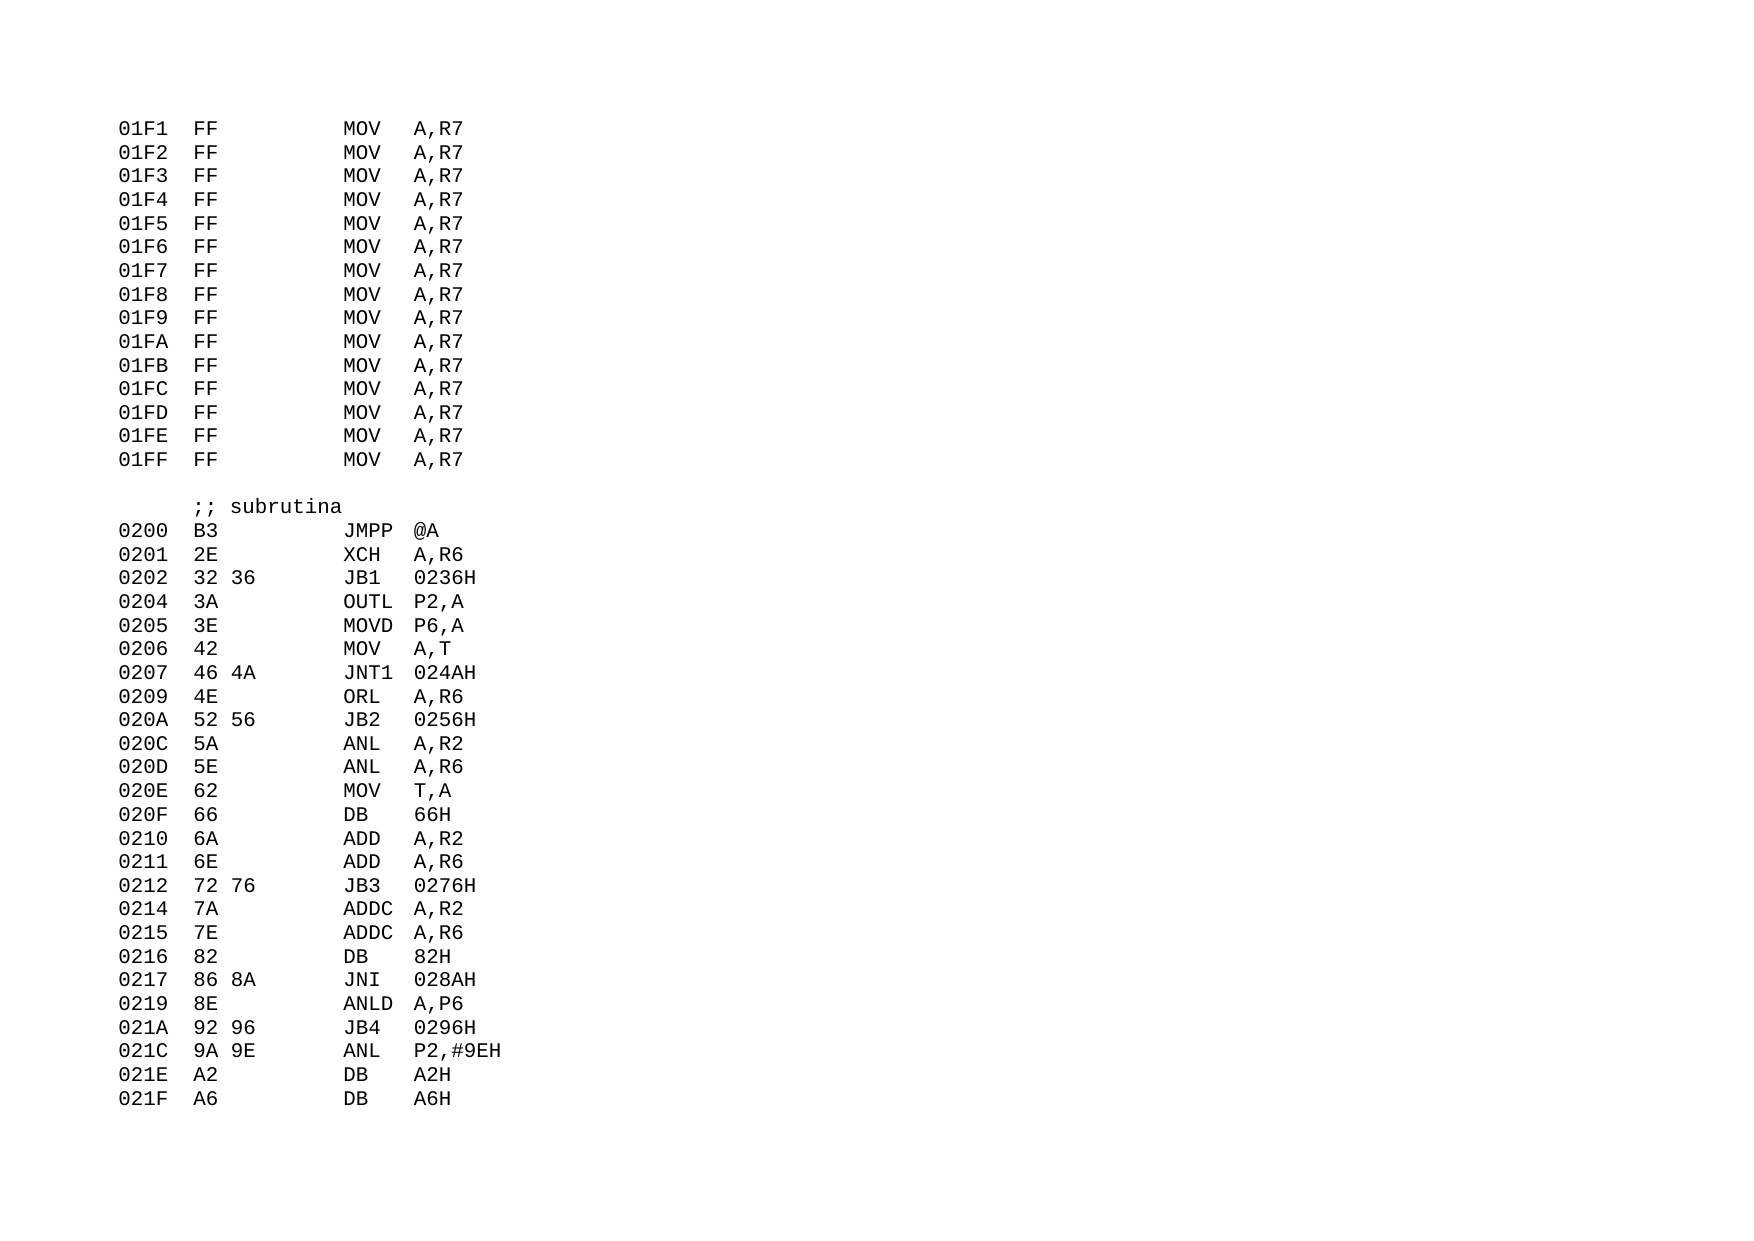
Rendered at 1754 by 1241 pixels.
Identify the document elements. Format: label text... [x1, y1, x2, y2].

text 020A 52 56 JB2 0256H [118, 709, 1636, 733]
text 01FE FF MOV A,R7 [118, 426, 1636, 449]
text 0209 4E ORL A,R6 [118, 686, 1636, 709]
text 0212 72 76 JB3 0276H [118, 875, 1636, 898]
text 0200 B3 JMPP @A [118, 520, 1636, 544]
text 0202 32 36 JB1 0236H [118, 567, 1636, 591]
text 0210 6A ADD A,R2 [118, 827, 1636, 851]
text 01FA FF MOV A,R7 [118, 331, 1636, 354]
text 0201 2E XCH A,R6 [118, 544, 1636, 567]
text 0215 7E ADDC A,R6 [118, 922, 1636, 946]
text 021A 92 96 JB4 0296H [118, 1017, 1636, 1040]
text 01F5 FF MOV A,R7 [118, 213, 1636, 236]
text 0214 7A ADDC A,R2 [118, 898, 1636, 922]
text 01FD FF MOV A,R7 [118, 402, 1636, 426]
text 01F8 FF MOV A,R7 [118, 284, 1636, 307]
text 0219 8E ANLD A,P6 [118, 993, 1636, 1017]
text 0217 86 8A JNI 028AH [118, 969, 1636, 993]
text 01F7 FF MOV A,R7 [118, 260, 1636, 284]
text 01F9 FF MOV A,R7 [118, 307, 1636, 331]
text 021E A2 DB A2H [118, 1064, 1636, 1088]
text 01FF FF MOV A,R7 [118, 449, 1636, 473]
text 0207 46 4A JNT1 024AH [118, 662, 1636, 686]
text 01F2 FF MOV A,R7 [118, 142, 1636, 165]
text ;; subrutina [118, 496, 1636, 520]
text 020F 66 DB 66H [118, 804, 1636, 827]
text 0206 42 MOV A,T [118, 638, 1636, 662]
text 01F4 FF MOV A,R7 [118, 189, 1636, 213]
text 01FB FF MOV A,R7 [118, 354, 1636, 378]
text 01FC FF MOV A,R7 [118, 378, 1636, 402]
text 0216 82 DB 82H [118, 946, 1636, 969]
text 020D 5E ANL A,R6 [118, 757, 1636, 780]
text 021C 9A 9E ANL P2,#9EH [118, 1040, 1636, 1064]
text 020C 5A ANL A,R2 [118, 733, 1636, 757]
text 0211 6E ADD A,R6 [118, 851, 1636, 875]
text 0204 3A OUTL P2,A [118, 591, 1636, 615]
text 01F6 FF MOV A,R7 [118, 236, 1636, 260]
text 0205 3E MOVD P6,A [118, 615, 1636, 638]
text 01F3 FF MOV A,R7 [118, 165, 1636, 189]
text 021F A6 DB A6H [118, 1088, 1636, 1111]
text 01F1 FF MOV A,R7 [118, 118, 1636, 142]
text 020E 62 MOV T,A [118, 780, 1636, 804]
